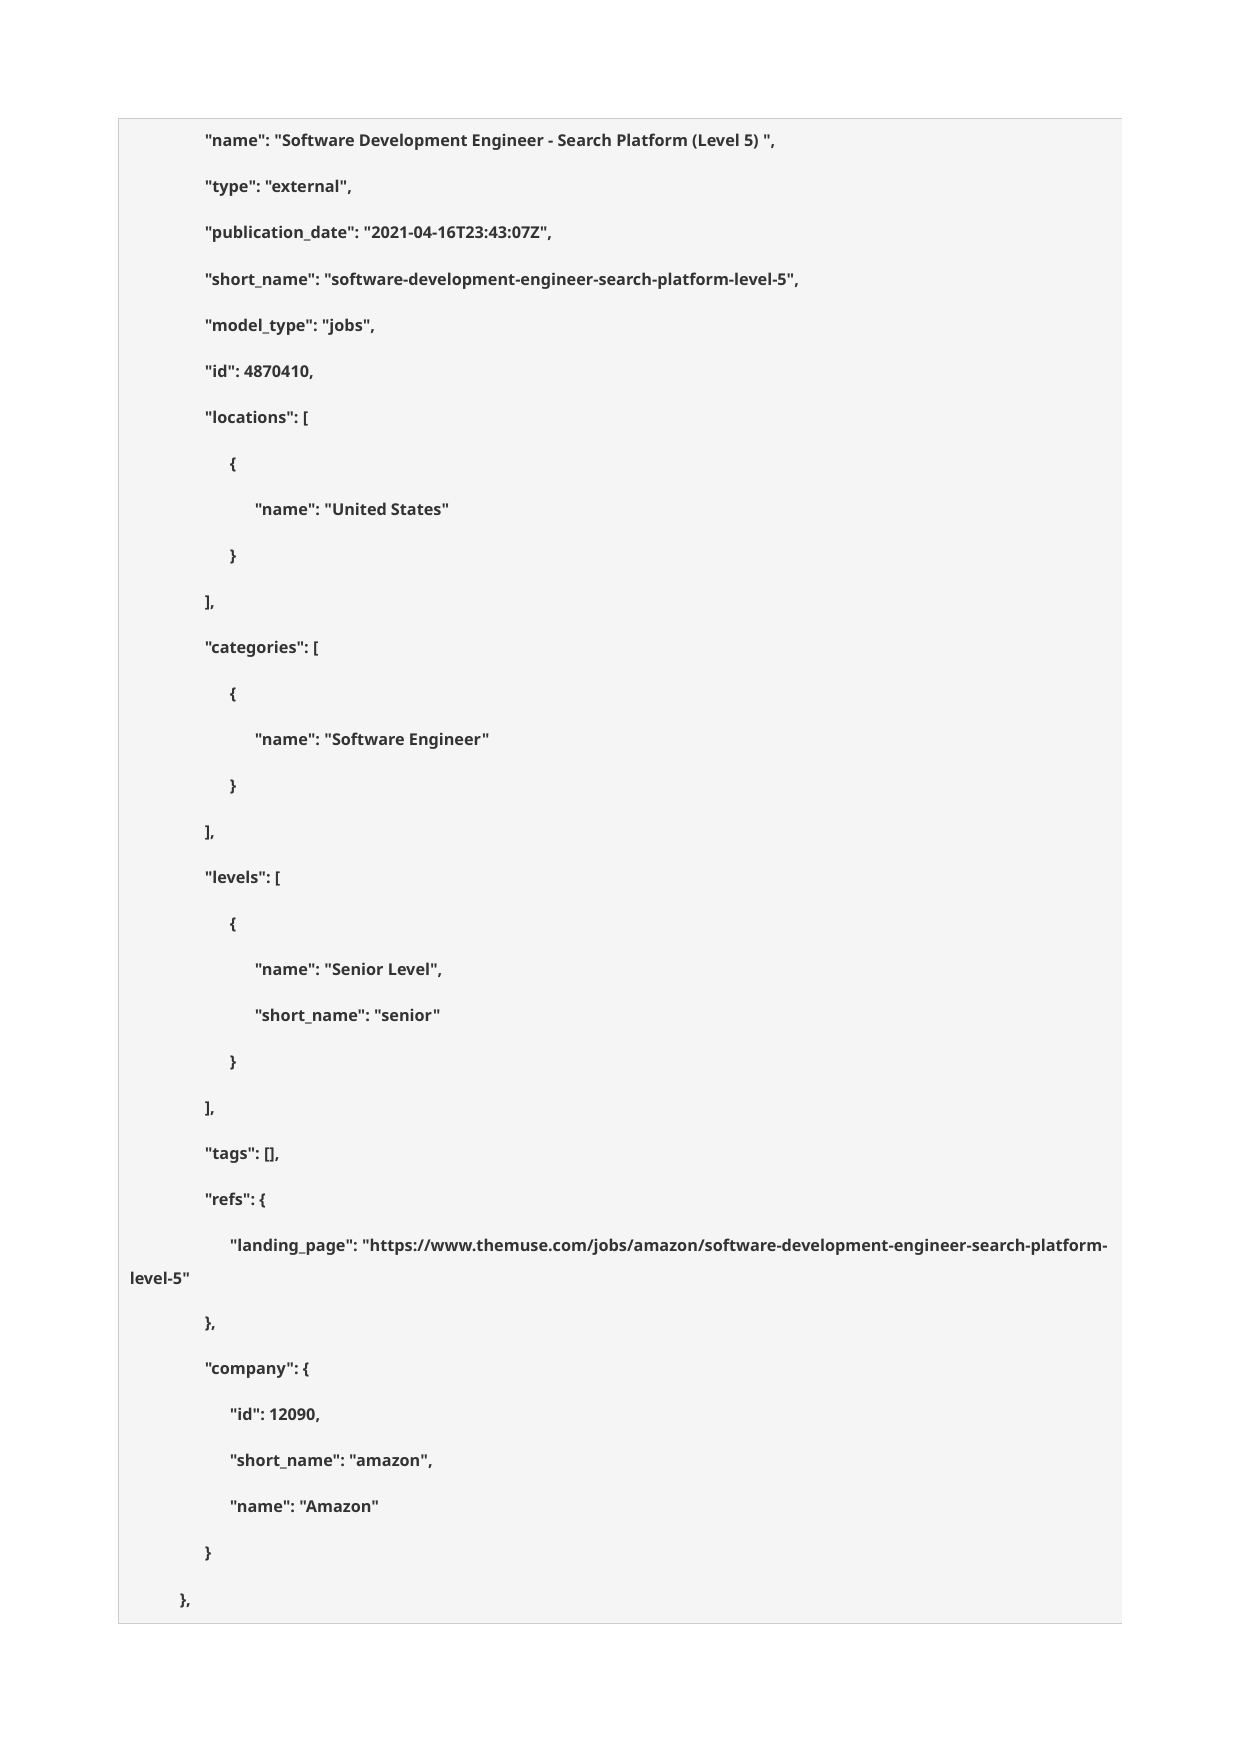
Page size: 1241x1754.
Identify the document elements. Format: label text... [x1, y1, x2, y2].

list "name": "Software Development Engineer - Search Platform (Level 5) ", [119, 119, 1122, 153]
list ], [119, 578, 1122, 613]
list ], [119, 1085, 1122, 1120]
list "locations": [ [119, 394, 1122, 429]
list }, [119, 1576, 1122, 1623]
list }, [119, 1300, 1122, 1335]
list "name": "Amazon" [119, 1484, 1122, 1519]
list "type": "external", [119, 164, 1122, 199]
list "publication_date": "2021-04-16T23:43:07Z", [119, 210, 1122, 245]
list } [119, 763, 1122, 798]
list "id": 12090, [119, 1392, 1122, 1427]
list "refs": { [119, 1177, 1122, 1212]
list "landing_page": "https://www.themuse.com/jobs/amazon/software-development-engineer-search-platform-level-5" [119, 1223, 1122, 1289]
list { [119, 901, 1122, 936]
list "name": "United States" [119, 486, 1122, 521]
list "name": "Senior Level", [119, 947, 1122, 982]
list "model_type": "jobs", [119, 302, 1122, 337]
list "name": "Software Engineer" [119, 717, 1122, 752]
list { [119, 671, 1122, 706]
list "tags": [], [119, 1131, 1122, 1166]
list "short_name": "amazon", [119, 1438, 1122, 1473]
list "levels": [ [119, 855, 1122, 890]
list "id": 4870410, [119, 348, 1122, 383]
list "short_name": "software-development-engineer-search-platform-level-5", [119, 256, 1122, 291]
list "short_name": "senior" [119, 993, 1122, 1028]
list "categories": [ [119, 624, 1122, 659]
list ], [119, 809, 1122, 844]
list } [119, 1039, 1122, 1074]
list { [119, 440, 1122, 475]
list } [119, 1530, 1122, 1565]
list } [119, 532, 1122, 567]
list "company": { [119, 1346, 1122, 1381]
